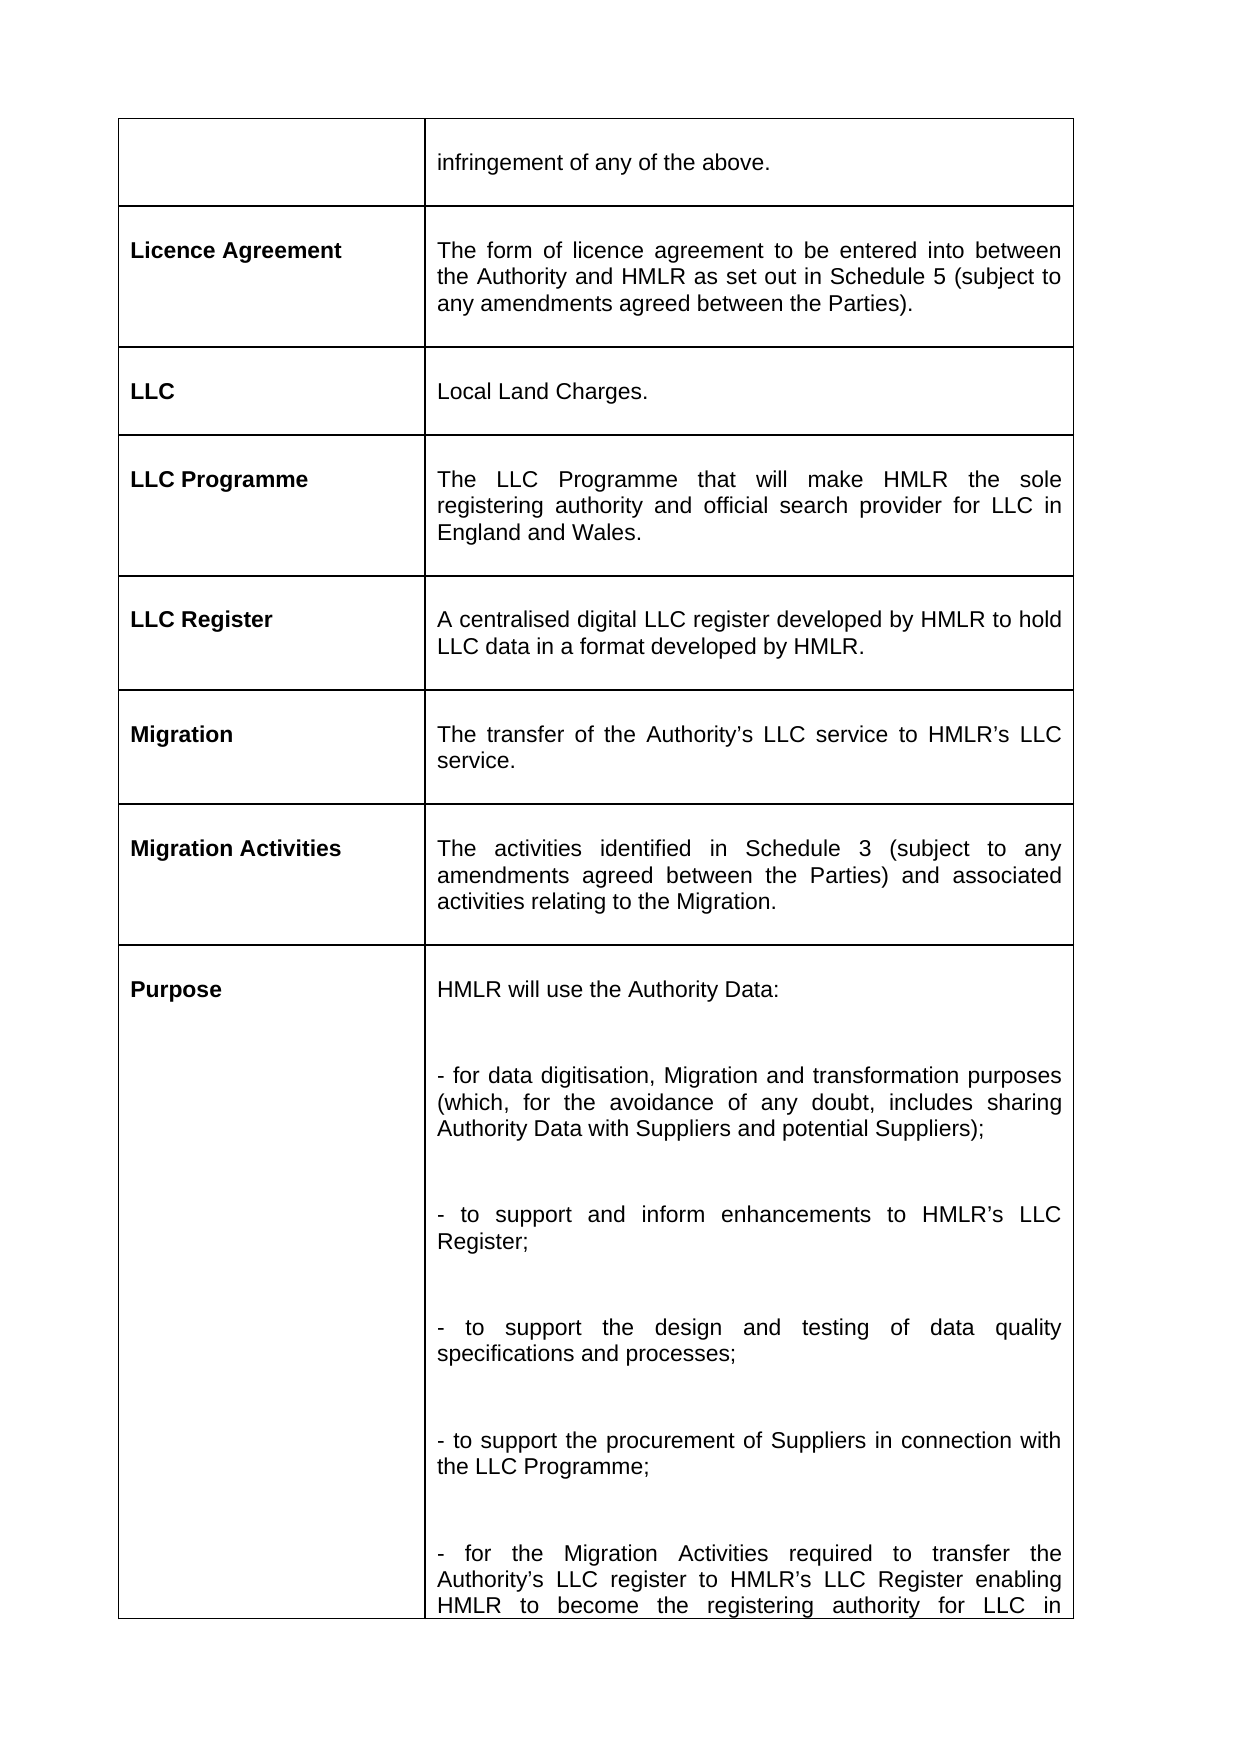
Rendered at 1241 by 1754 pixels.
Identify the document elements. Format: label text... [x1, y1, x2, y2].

table_cell The activities identified in Schedule 3 (subject to any amendments agreed between the Parties) and associated activities relating to the Migration. [426, 805, 1073, 944]
table_cell A centralised digital LLC register developed by HMLR to hold LLC data in a format developed by HMLR. [426, 577, 1073, 689]
table_cell Migration [119, 691, 424, 803]
table_cell [119, 119, 424, 205]
table_cell Licence Agreement [119, 207, 424, 346]
table_cell LLC Register [119, 577, 424, 689]
table_cell HMLR will use the Authority Data: - for data digitisation, Migration and transformation purposes (which, for the avoidance of any doubt, includes sharing Authority Data with Suppliers and potential Suppliers); - to support and inform enhancements to HMLR’s LLC Register; - to support the design and testing of data quality specifications and processes; - to support the procurement of Suppliers in connection with the LLC Programme; - for the Migration Activities required to transfer the Authority’s LLC register to HMLR’s LLC Register enabling HMLR to become the registering authority for LLC in [426, 946, 1073, 1618]
table_cell Migration Activities [119, 805, 424, 944]
table_cell The transfer of the Authority’s LLC service to HMLR’s LLC service. [426, 691, 1073, 803]
table_cell The form of licence agreement to be entered into between the Authority and HMLR as set out in Schedule 5 (subject to any amendments agreed between the Parties). [426, 207, 1073, 346]
table_cell Local Land Charges. [426, 348, 1073, 434]
table_cell The LLC Programme that will make HMLR the sole registering authority and official search provider for LLC in England and Wales. [426, 436, 1073, 575]
table_cell LLC [119, 348, 424, 434]
table_cell LLC Programme [119, 436, 424, 575]
table_cell infringement of any of the above. [426, 119, 1073, 205]
table_cell Purpose [119, 946, 424, 1618]
